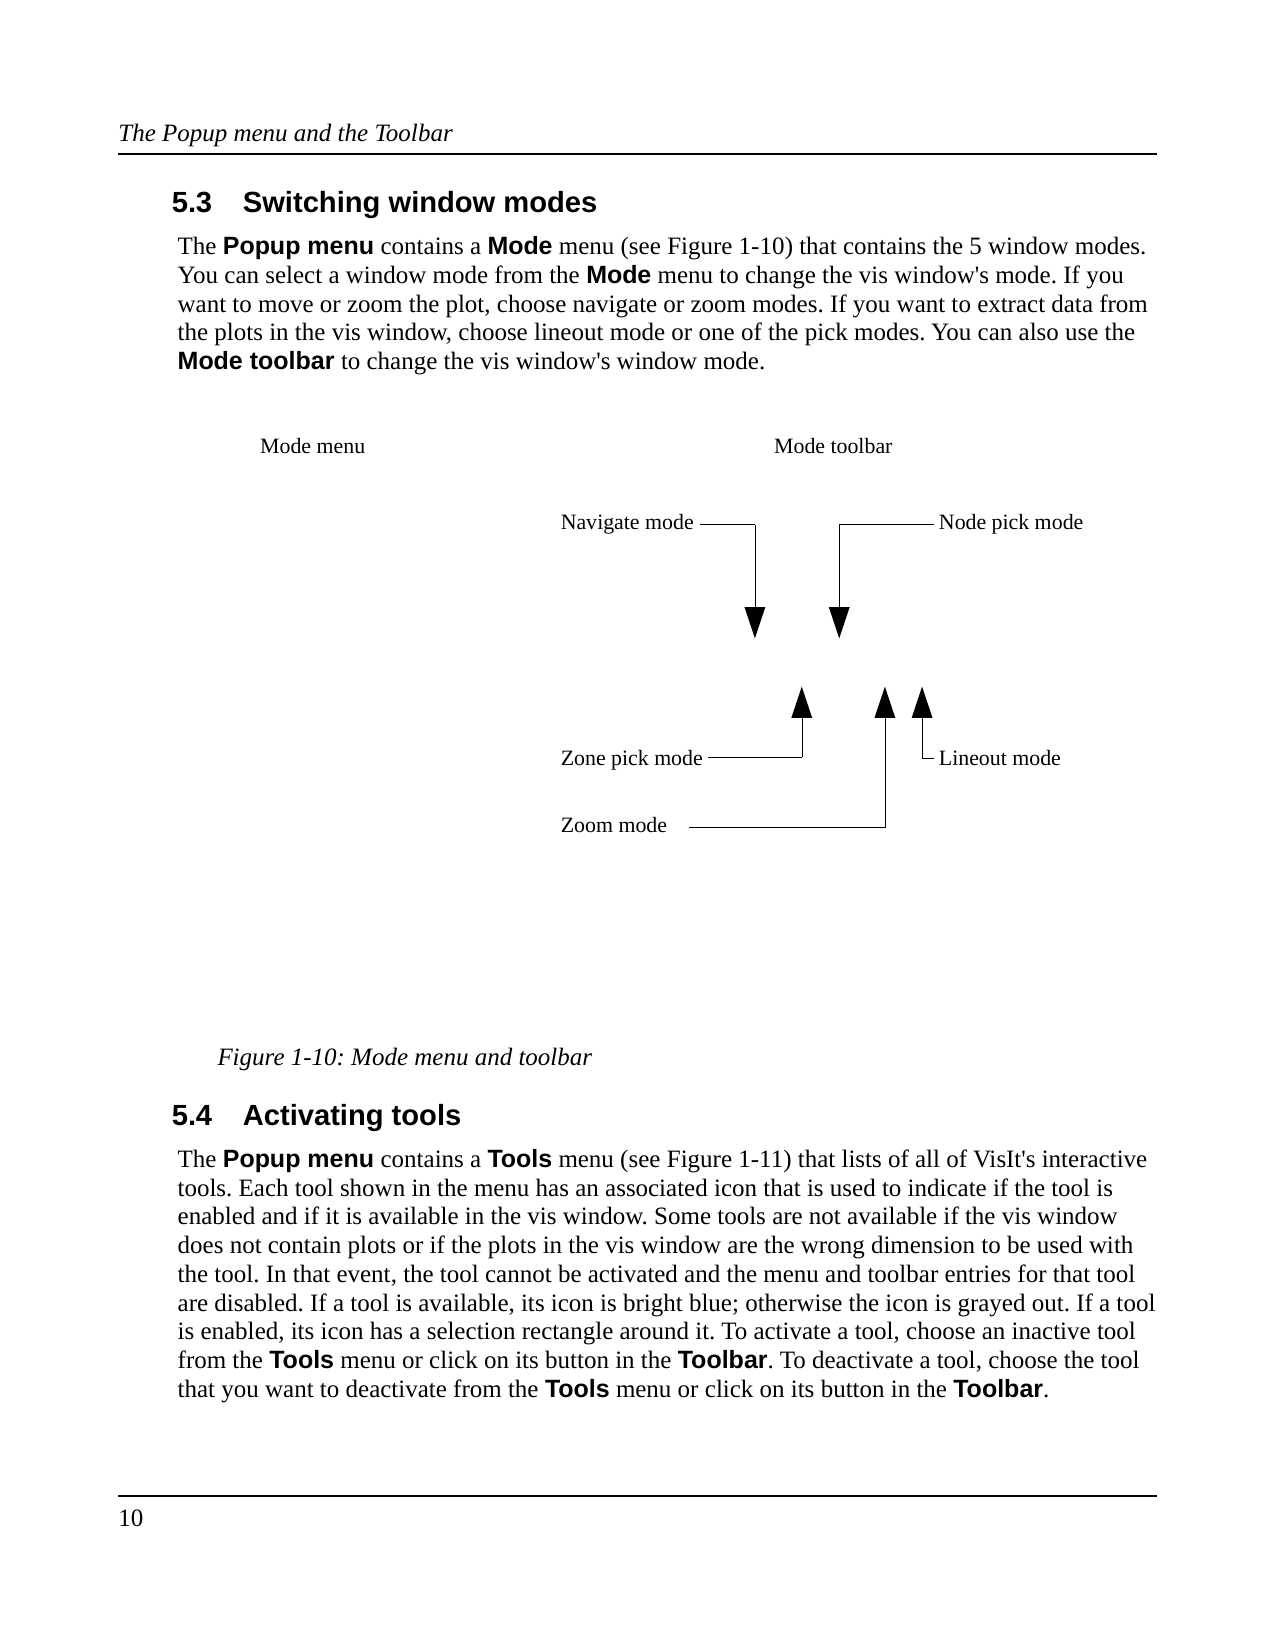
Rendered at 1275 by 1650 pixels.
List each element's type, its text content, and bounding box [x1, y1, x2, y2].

subtitle Activating tools [163, 427, 1157, 1131]
text The Popup menu contains a Mode menu (see Figure 1-10) that contains the 5 window modes. You can select a window mode from the Mode menu to change the vis window's mode. If you want to move or zoom the plot, choose navigate or zoom modes. If you want to extract data from the plots in the vis window, choose lineout mode or one of the pick modes. You can also use the Mode toolbar to change the vis window's window mode. [217, 387, 1117, 1042]
text The Popup menu contains a Mode menu (see Figure 1-10) that contains the 5 window modes. You can select a window mode from the Mode menu to change the vis window's mode. If you want to move or zoom the plot, choose navigate or zoom modes. If you want to extract data from the plots in the vis window, choose lineout mode or one of the pick modes. You can also use the Mode toolbar to change the vis window's window mode. [177, 231, 1157, 375]
text Figure 1-10: Mode menu and toolbar [217, 1042, 1117, 1071]
text The Popup menu contains a Tools menu (see Figure 1-11) that lists of all of VisIt's interactive tools. Each tool shown in the menu has an associated icon that is used to indicate if the tool is enabled and if it is available in the vis window. Some tools are not available if the vis window does not contain plots or if the plots in the vis window are the wrong dimension to be used with the tool. In that event, the tool cannot be activated and the menu and toolbar entries for that tool are disabled. If a tool is available, its icon is bright blue; otherwise the icon is grayed out. If a tool is enabled, its icon has a selection rectangle around it. To activate a tool, choose an inactive tool from the Tools menu or click on its button in the Toolbar. To deactivate a tool, choose the tool that you want to deactivate from the Tools menu or click on its button in the Toolbar. [177, 1144, 1157, 1403]
subtitle Switching window modes [163, 185, 1157, 218]
